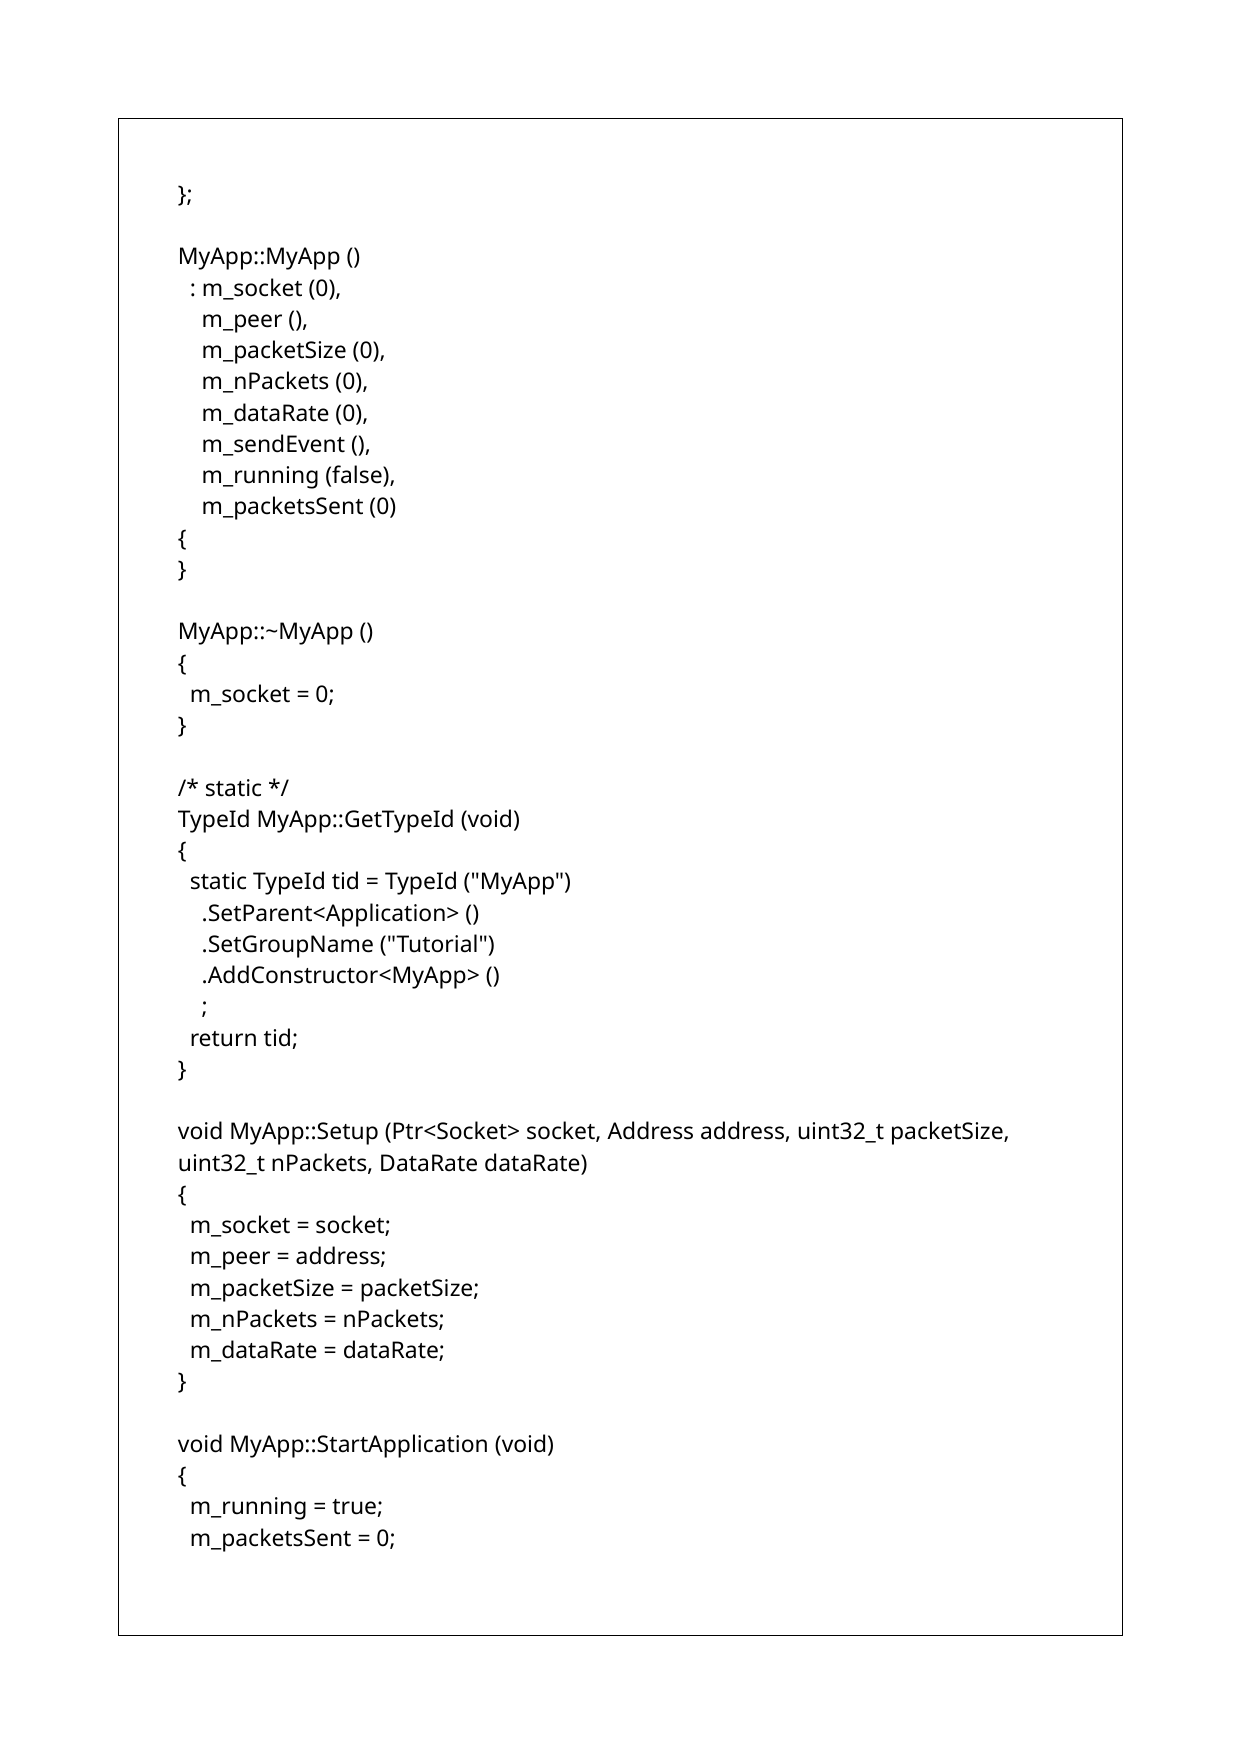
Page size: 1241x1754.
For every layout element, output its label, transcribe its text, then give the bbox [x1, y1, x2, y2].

text MyApp::MyApp () [178, 240, 1062, 271]
text m_running (false), [178, 459, 1062, 490]
text { [178, 646, 1062, 678]
text TypeId MyApp::GetTypeId (void) [178, 803, 1062, 834]
text { [178, 1459, 1062, 1490]
text ; [178, 990, 1062, 1021]
text .SetGroupName ("Tutorial") [178, 928, 1062, 959]
text m_dataRate (0), [178, 396, 1062, 428]
text m_packetsSent = 0; [178, 1521, 1062, 1553]
text MyApp::~MyApp () [178, 615, 1062, 646]
text m_nPackets = nPackets; [178, 1303, 1062, 1334]
text { [178, 521, 1062, 553]
text m_peer = address; [178, 1240, 1062, 1271]
text void MyApp::Setup (Ptr<Socket> socket, Address address, uint32_t packetSize, uint32_t nPackets, DataRate dataRate) [178, 1115, 1062, 1178]
text m_sendEvent (), [178, 428, 1062, 459]
text m_dataRate = dataRate; [178, 1334, 1062, 1365]
text m_peer (), [178, 303, 1062, 334]
text m_packetSize (0), [178, 334, 1062, 365]
text m_packetSize = packetSize; [178, 1271, 1062, 1303]
text } [178, 709, 1062, 740]
text /* static */ [178, 771, 1062, 803]
text : m_socket (0), [178, 271, 1062, 303]
text { [178, 834, 1062, 865]
text } [178, 553, 1062, 584]
text m_packetsSent (0) [178, 490, 1062, 521]
text .SetParent<Application> () [178, 896, 1062, 928]
text static TypeId tid = TypeId ("MyApp") [178, 865, 1062, 896]
text m_socket = socket; [178, 1209, 1062, 1240]
text }; [178, 178, 1062, 209]
text } [178, 1365, 1062, 1396]
text return tid; [178, 1021, 1062, 1053]
text } [178, 1053, 1062, 1084]
text void MyApp::StartApplication (void) [178, 1428, 1062, 1459]
text m_running = true; [178, 1490, 1062, 1521]
text m_socket = 0; [178, 678, 1062, 709]
text { [178, 1178, 1062, 1209]
text .AddConstructor<MyApp> () [178, 959, 1062, 990]
text m_nPackets (0), [178, 365, 1062, 396]
